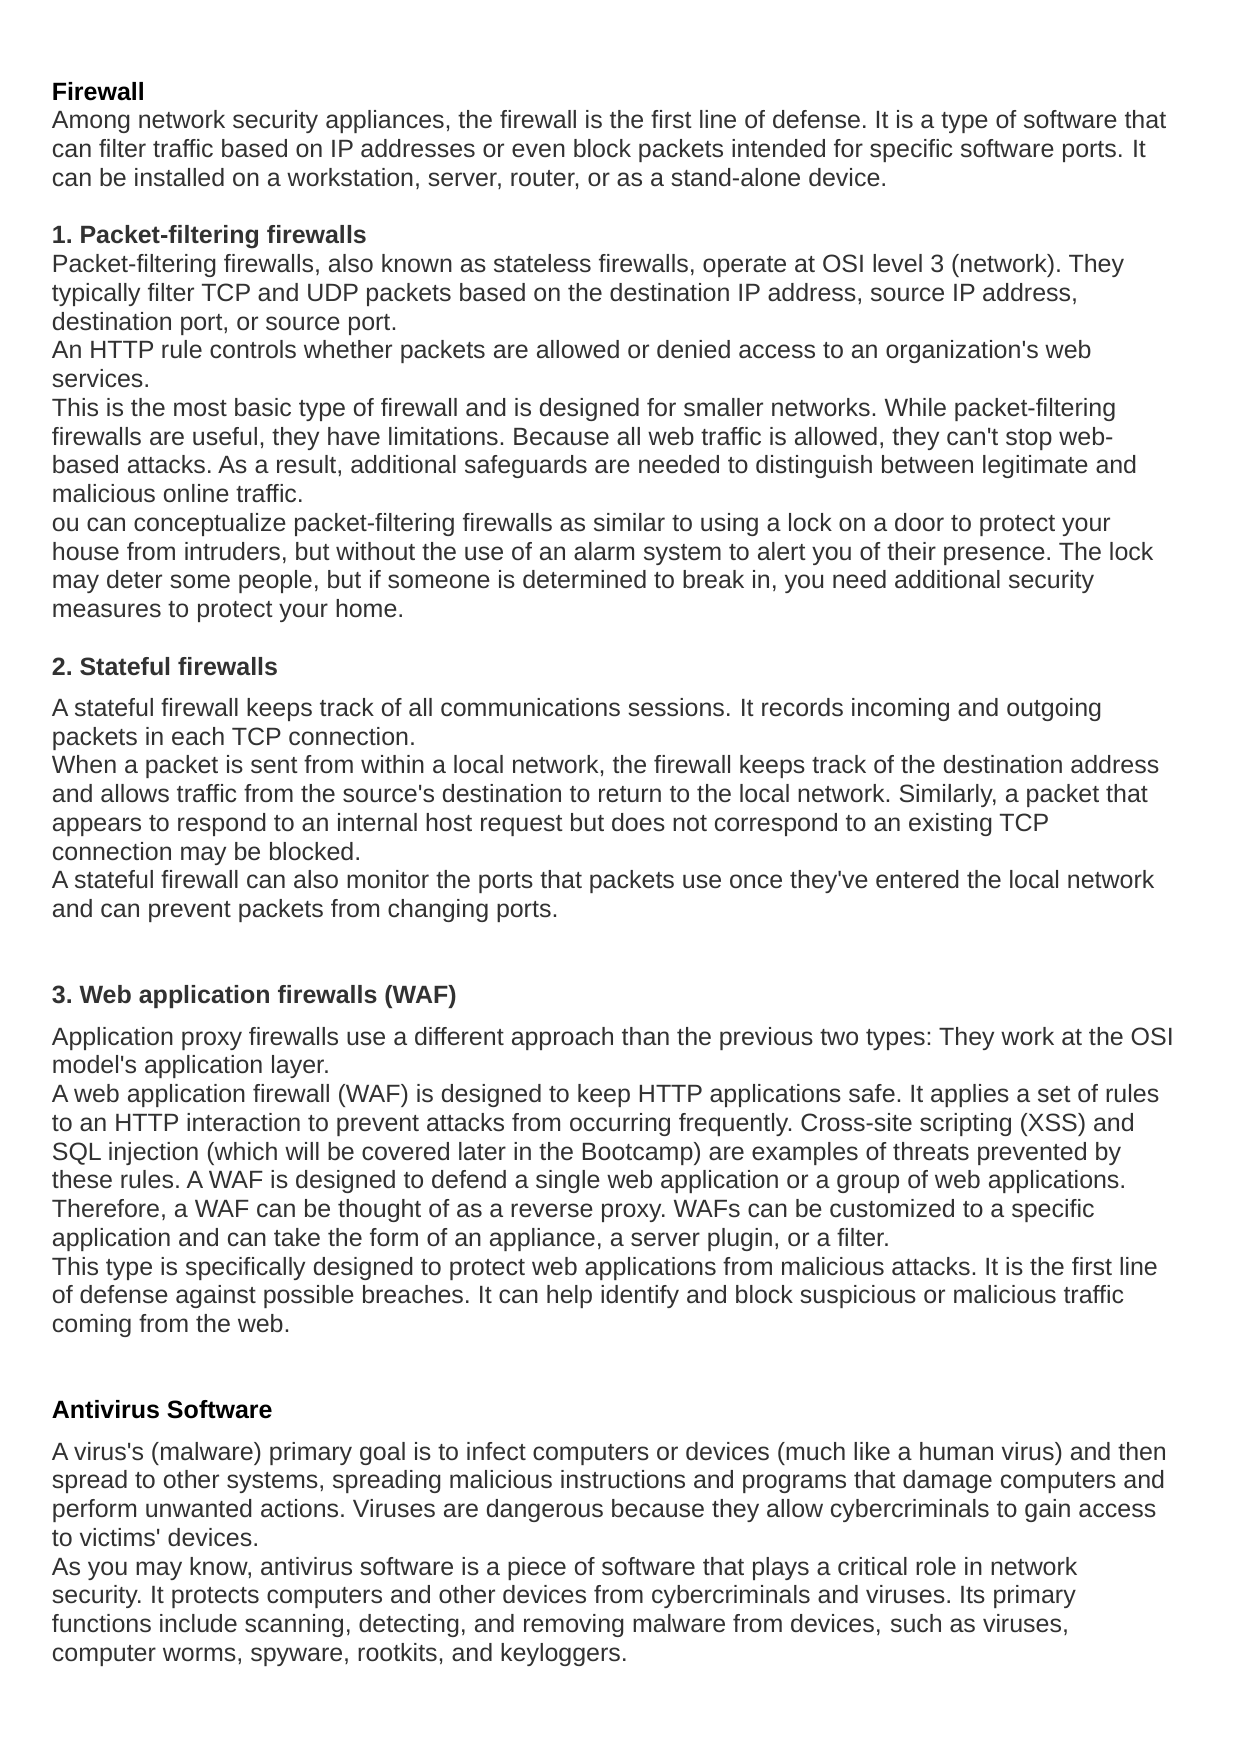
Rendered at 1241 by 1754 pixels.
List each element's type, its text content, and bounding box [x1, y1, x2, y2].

text A virus's (malware) primary goal is to infect computers or devices (much like a human virus) and then spread to other systems, spreading malicious instructions and programs that damage computers and perform unwanted actions. Viruses are dangerous because they allow cybercriminals to gain access to victims' devices. As you may know, antivirus software is a piece of software that plays a critical role in network security. It protects computers and other devices from cybercriminals and viruses. Its primary functions include scanning, detecting, and removing malware from devices, such as viruses, computer worms, spyware, rootkits, and keyloggers. [52, 1437, 1177, 1667]
text 2. Stateful firewalls [52, 652, 1177, 680]
text Antivirus Software [52, 1395, 1177, 1424]
text ou can conceptualize packet-filtering firewalls as similar to using a lock on a door to protect your house from intruders, but without the use of an alarm system to alert you of their presence. The lock may deter some people, but if someone is determined to break in, you need additional security measures to protect your home. [52, 508, 1177, 623]
text This type is specifically designed to protect web applications from malicious attacks. It is the first line of defense against possible breaches. It can help identify and block suspicious or malicious traffic coming from the web. [52, 1252, 1177, 1338]
text Firewall [52, 77, 1177, 105]
text Application proxy firewalls use a different approach than the previous two types: They work at the OSI model's application layer. A web application firewall (WAF) is designed to keep HTTP applications safe. It applies a set of rules to an HTTP interaction to prevent attacks from occurring frequently. Cross-site scripting (XSS) and SQL injection (which will be covered later in the Bootcamp) are examples of threats prevented by these rules. A WAF is designed to defend a single web application or a group of web applications. Therefore, a WAF can be thought of as a reverse proxy. WAFs can be customized to a specific application and can take the form of an appliance, a server plugin, or a filter. [52, 1022, 1177, 1252]
text 3. Web application firewalls (WAF) [52, 980, 1177, 1009]
text Packet-filtering firewalls, also known as stateless firewalls, operate at OSI level 3 (network). They typically filter TCP and UDP packets based on the destination IP address, source IP address, destination port, or source port. An HTTP rule controls whether packets are allowed or denied access to an organization's web services. This is the most basic type of firewall and is designed for smaller networks. While packet-filtering firewalls are useful, they have limitations. Because all web traffic is allowed, they can't stop web-based attacks. As a result, additional safeguards are needed to distinguish between legitimate and malicious online traffic. [52, 249, 1177, 508]
text 1. Packet-filtering firewalls [52, 220, 1177, 249]
text A stateful firewall keeps track of all communications sessions. It records incoming and outgoing packets in each TCP connection. When a packet is sent from within a local network, the firewall keeps track of the destination address and allows traffic from the source's destination to return to the local network. Similarly, a packet that appears to respond to an internal host request but does not correspond to an existing TCP connection may be blocked. A stateful firewall can also monitor the ports that packets use once they've entered the local network and can prevent packets from changing ports. [52, 693, 1177, 923]
text Among network security appliances, the firewall is the first line of defense. It is a type of software that can filter traffic based on IP addresses or even block packets intended for specific software ports. It can be installed on a workstation, server, router, or as a stand-alone device. [52, 105, 1177, 192]
